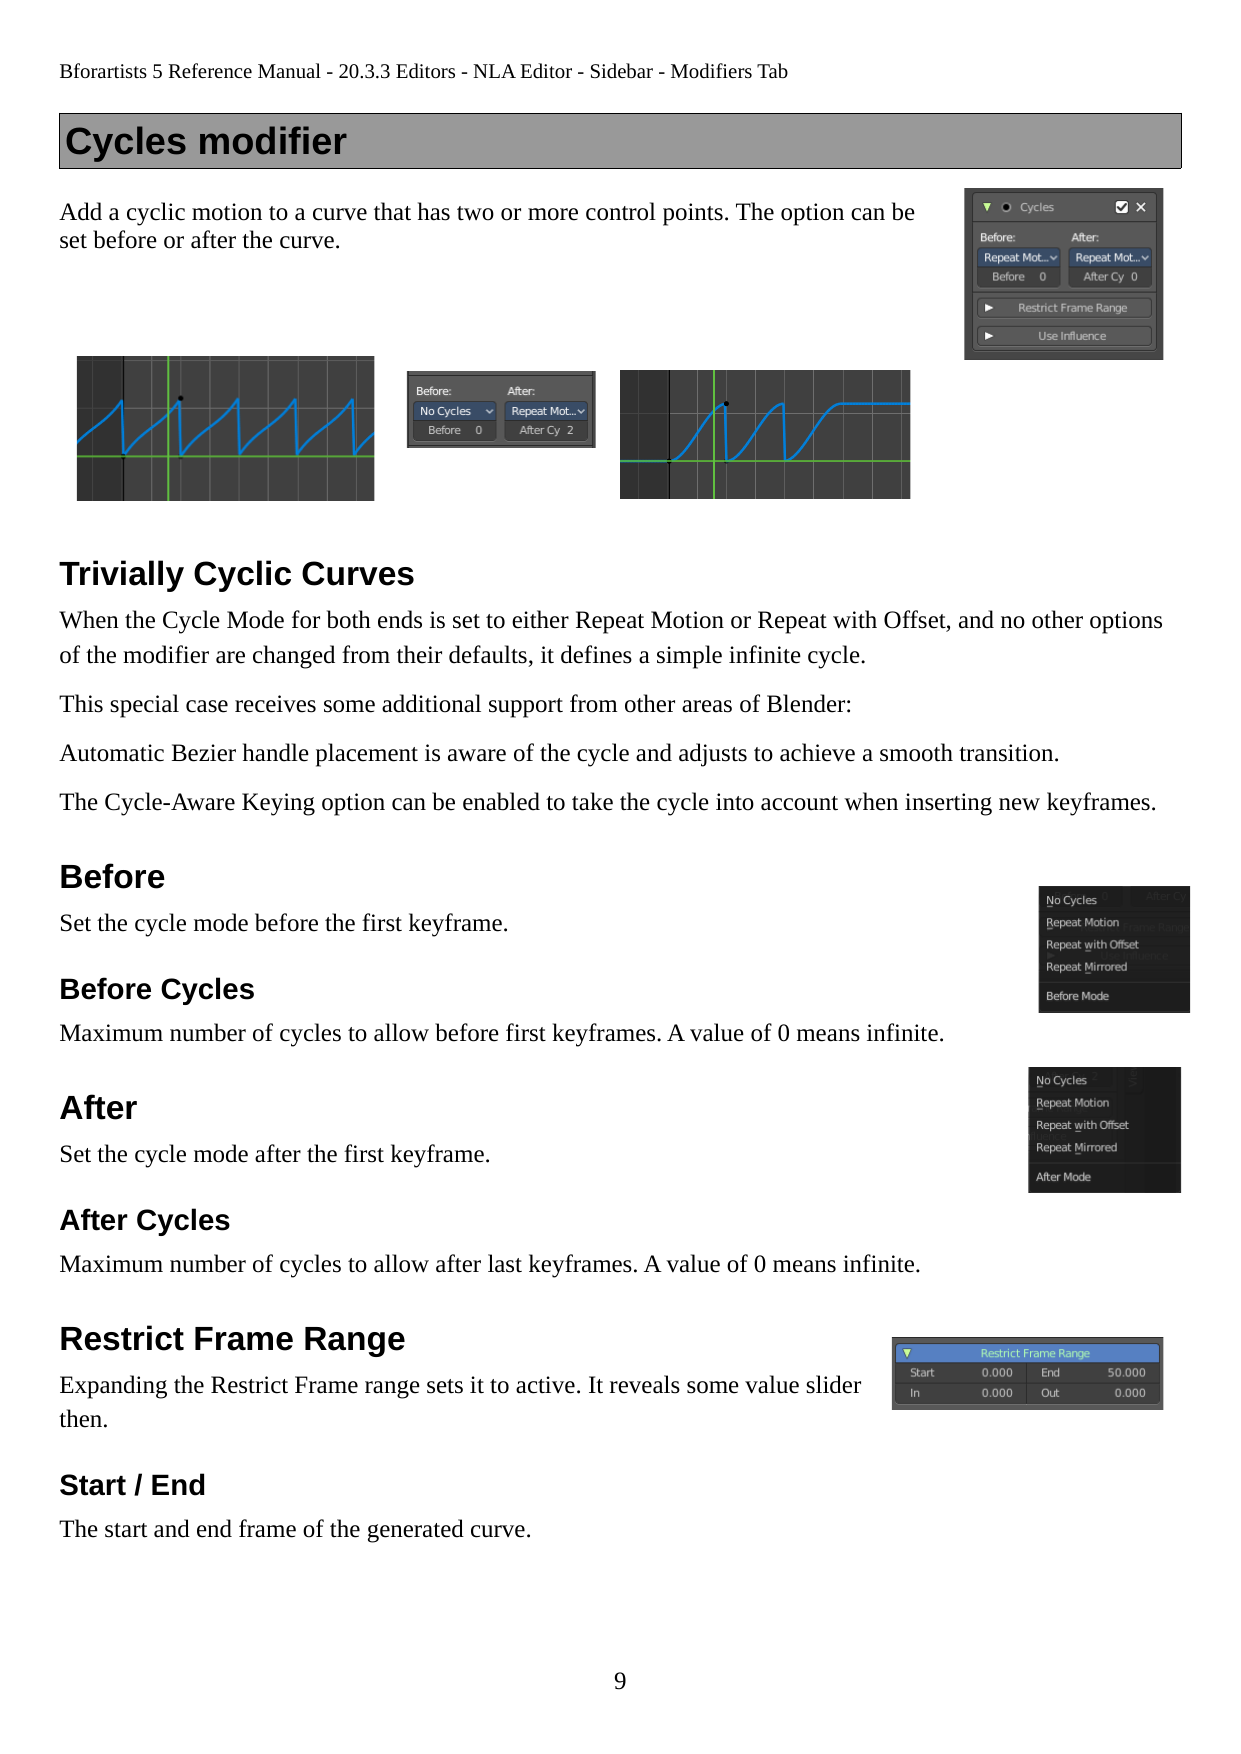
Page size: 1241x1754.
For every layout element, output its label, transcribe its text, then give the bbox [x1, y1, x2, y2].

text Add a cyclic motion to a curve that has two or more control points. The option can be set before or after the curve. [59, 197, 964, 254]
text When the Cycle Mode for both ends is set to either Repeat Motion or Repeat with Offset, and no other options of the modifier are changed from their defaults, it defines a simple infinite cycle. [59, 605, 1181, 669]
subtitle After [59, 1088, 1028, 1127]
picture [406, 371, 596, 448]
text The Cycle-Aware Keying option can be enabled to take the cycle into account when inserting new keyframes. [59, 787, 1181, 816]
table_header Cycles modifier [60, 114, 1181, 168]
text Maximum number of cycles to allow before first keyframes. A value of 0 means infinite. [59, 1018, 1181, 1047]
text Set the cycle mode before the first keyframe. [59, 908, 1038, 937]
picture [1028, 1067, 1182, 1193]
text This special case receives some additional support from other areas of Blender: [59, 689, 1181, 718]
subtitle Start / End [59, 1468, 1181, 1502]
picture [964, 188, 1164, 360]
text Set the cycle mode after the first keyframe. [59, 1139, 1028, 1168]
subtitle Before Cycles [59, 972, 1038, 1006]
text Automatic Bezier handle placement is aware of the cycle and adjusts to achieve a smooth transition. [59, 738, 1181, 767]
text The start and end frame of the generated curve. [59, 1514, 1181, 1543]
text Maximum number of cycles to allow after last keyframes. A value of 0 means infinite. [59, 1249, 1181, 1278]
picture [1038, 886, 1191, 1013]
text Expanding the Restrict Frame range sets it to active. It reveals some value slider then. [59, 1370, 1181, 1433]
picture [620, 370, 911, 499]
subtitle Before [59, 857, 1181, 896]
subtitle Restrict Frame Range [59, 1319, 1181, 1357]
subtitle Trivially Cyclic Curves [59, 554, 1181, 593]
subtitle After Cycles [59, 1203, 1181, 1236]
picture [891, 1337, 1164, 1410]
picture [76, 356, 375, 501]
